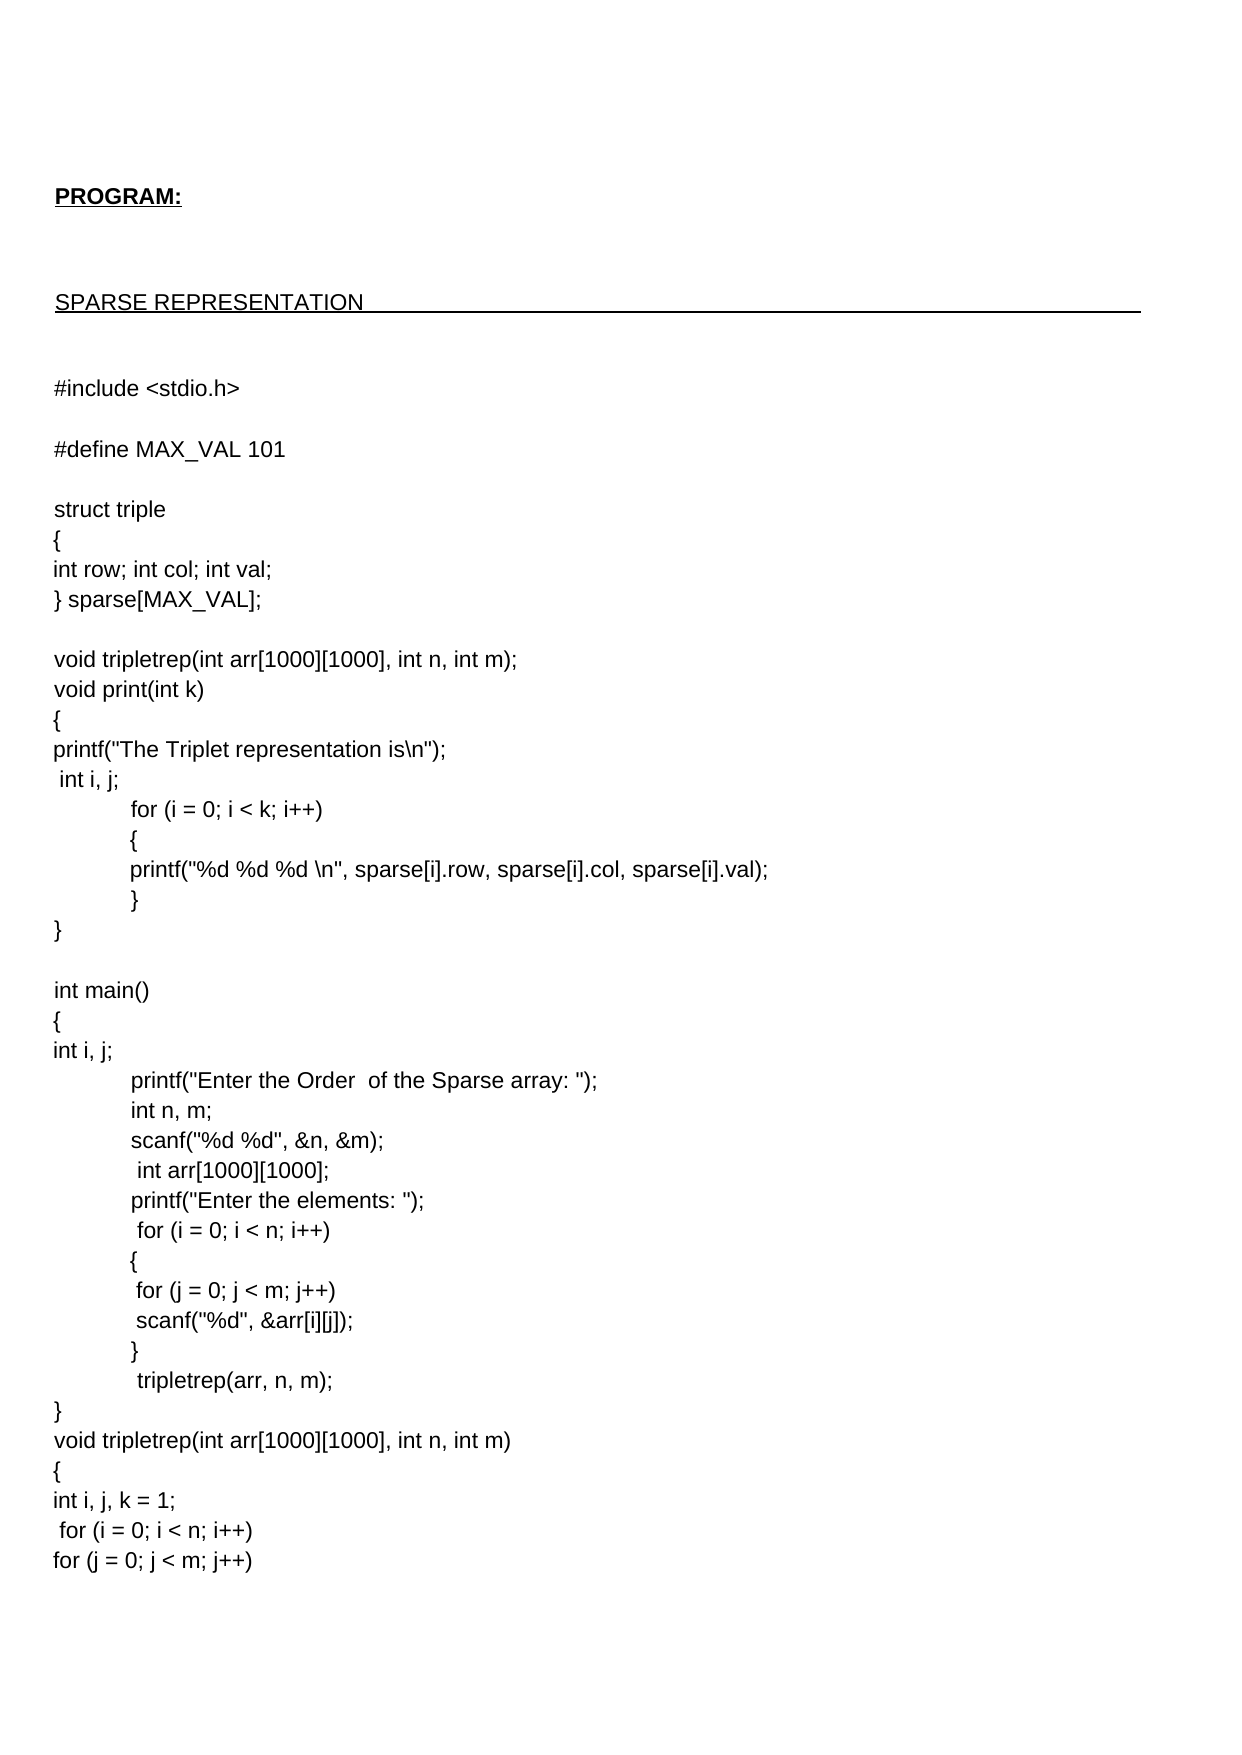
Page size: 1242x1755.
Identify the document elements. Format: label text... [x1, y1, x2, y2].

text void tripletrep(int arr[1000][1000], int n, int m) [54, 1427, 841, 1453]
text printf("The Triplet representation is\n"); [53, 736, 746, 763]
text int n, m; [131, 1097, 821, 1123]
text for (i = 0; i < k; i++) [131, 796, 841, 823]
text #define MAX_VAL 101 [54, 436, 841, 462]
text { [53, 706, 746, 733]
text void tripletrep(int arr[1000][1000], int n, int m); [54, 646, 784, 673]
text { [129, 1247, 722, 1273]
text for (j = 0; j < m; j++) [53, 1547, 629, 1573]
text { [53, 526, 428, 552]
text struct triple [54, 496, 841, 522]
text int main() [54, 977, 841, 1003]
text } [54, 1397, 841, 1423]
text printf("Enter the Order of the Sparse array: "); [131, 1067, 821, 1093]
text void print(int k) [54, 676, 784, 703]
text int i, j; [53, 1037, 414, 1063]
text int row; int col; int val; [53, 556, 428, 582]
text printf("%d %d %d \n", sparse[i].row, sparse[i].col, sparse[i].val); [129, 856, 1067, 883]
text int i, j, k = 1; [53, 1487, 629, 1513]
text int arr[1000][1000]; [131, 1157, 821, 1183]
text scanf("%d %d", &n, &m); [131, 1127, 821, 1153]
text int i, j; [53, 766, 746, 793]
text tripletrep(arr, n, m); [131, 1367, 549, 1393]
text { [129, 826, 1067, 853]
text printf("Enter the elements: "); [131, 1187, 821, 1213]
text } [54, 916, 841, 943]
text for (j = 0; j < m; j++) [129, 1277, 722, 1303]
text } [131, 1337, 549, 1363]
text #include <stdio.h> [54, 375, 841, 402]
text SPARSE REPRESENTATION [54, 289, 1146, 315]
text } sparse[MAX_VAL]; [54, 586, 841, 612]
text PROGRAM: [54, 183, 1146, 210]
text for (i = 0; i < n; i++) [53, 1517, 629, 1543]
text } [131, 886, 841, 913]
text for (i = 0; i < n; i++) [131, 1217, 821, 1243]
text { [53, 1007, 414, 1033]
text { [53, 1457, 629, 1483]
text scanf("%d", &arr[i][j]); [129, 1307, 722, 1333]
